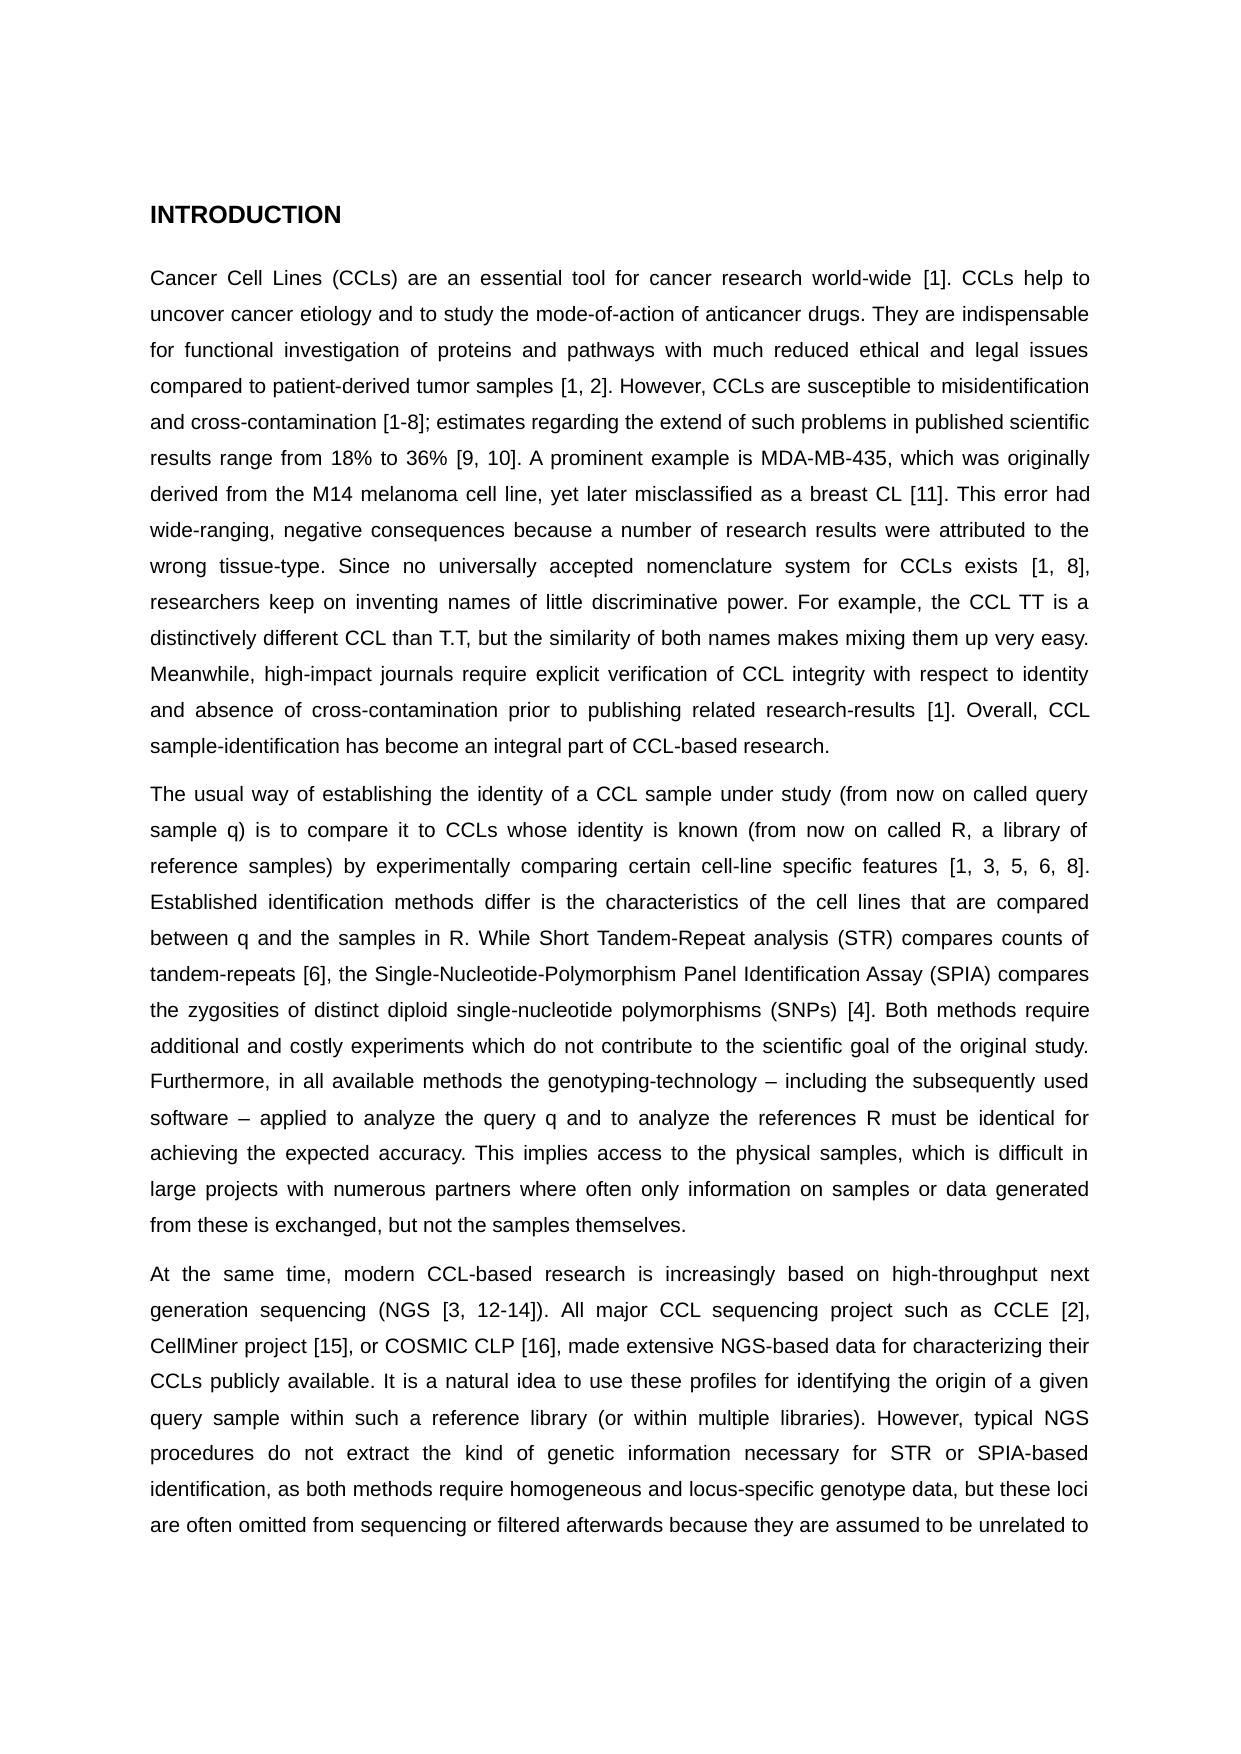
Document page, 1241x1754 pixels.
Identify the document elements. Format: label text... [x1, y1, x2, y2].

text Cancer Cell Lines (CCLs) are an essential tool for cancer research world-wide [1]. CCLs help to uncover cancer etiology and to study the mode-of-action of anticancer drugs. They are indispensable for functional investigation of proteins and pathways with much reduced ethical and legal issues compared to patient-derived tumor samples [1, 2]. However, CCLs are susceptible to misidentification and cross-contamination [1-8]; estimates regarding the extend of such problems in published scientific results range from 18% to 36% [9, 10]. A prominent example is MDA-MB-435, which was originally derived from the M14 melanoma cell line, yet later misclassified as a breast CL [11]. This error had wide-ranging, negative consequences because a number of research results were attributed to the wrong tissue-type. Since no universally accepted nomenclature system for CCLs exists [1, 8], researchers keep on inventing names of little discriminative power. For example, the CCL TT is a distinctively different CCL than T.T, but the similarity of both names makes mixing them up very easy. Meanwhile, high-impact journals require explicit verification of CCL integrity with respect to identity and absence of cross-contamination prior to publishing related research-results [1]. Overall, CCL sample-identification has become an integral part of CCL-based research. [150, 266, 1090, 757]
subtitle INTRODUCTION [150, 200, 1090, 229]
text The usual way of establishing the identity of a CCL sample under study (from now on called query sample q) is to compare it to CCLs whose identity is known (from now on called R, a library of reference samples) by experimentally comparing certain cell-line specific features [1, 3, 5, 6, 8]. Established identification methods differ is the characteristics of the cell lines that are compared between q and the samples in R. While Short Tandem-Repeat analysis (STR) compares counts of tandem-repeats [6], the Single-Nucleotide-Polymorphism Panel Identification Assay (SPIA) compares the zygosities of distinct diploid single-nucleotide polymorphisms (SNPs) [4]. Both methods require additional and costly experiments which do not contribute to the scientific goal of the original study. Furthermore, in all available methods the genotyping-technology – including the subsequently used software – applied to analyze the query q and to analyze the references R must be identical for achieving the expected accuracy. This implies access to the physical samples, which is difficult in large projects with numerous partners where often only information on samples or data generated from these is exchanged, but not the samples themselves. [150, 782, 1090, 1237]
text At the same time, modern CCL-based research is increasingly based on high-throughput next generation sequencing (NGS [3, 12-14]). All major CCL sequencing project such as CCLE [2], CellMiner project [15], or COSMIC CLP [16], made extensive NGS-based data for characterizing their CCLs publicly available. It is a natural idea to use these profiles for identifying the origin of a given query sample within such a reference library (or within multiple libraries). However, typical NGS procedures do not extract the kind of genetic information necessary for STR or SPIA-based identification, as both methods require homogeneous and locus-specific genotype data, but these loci are often omitted from sequencing or filtered afterwards because they are assumed to be unrelated to [150, 1262, 1090, 1537]
